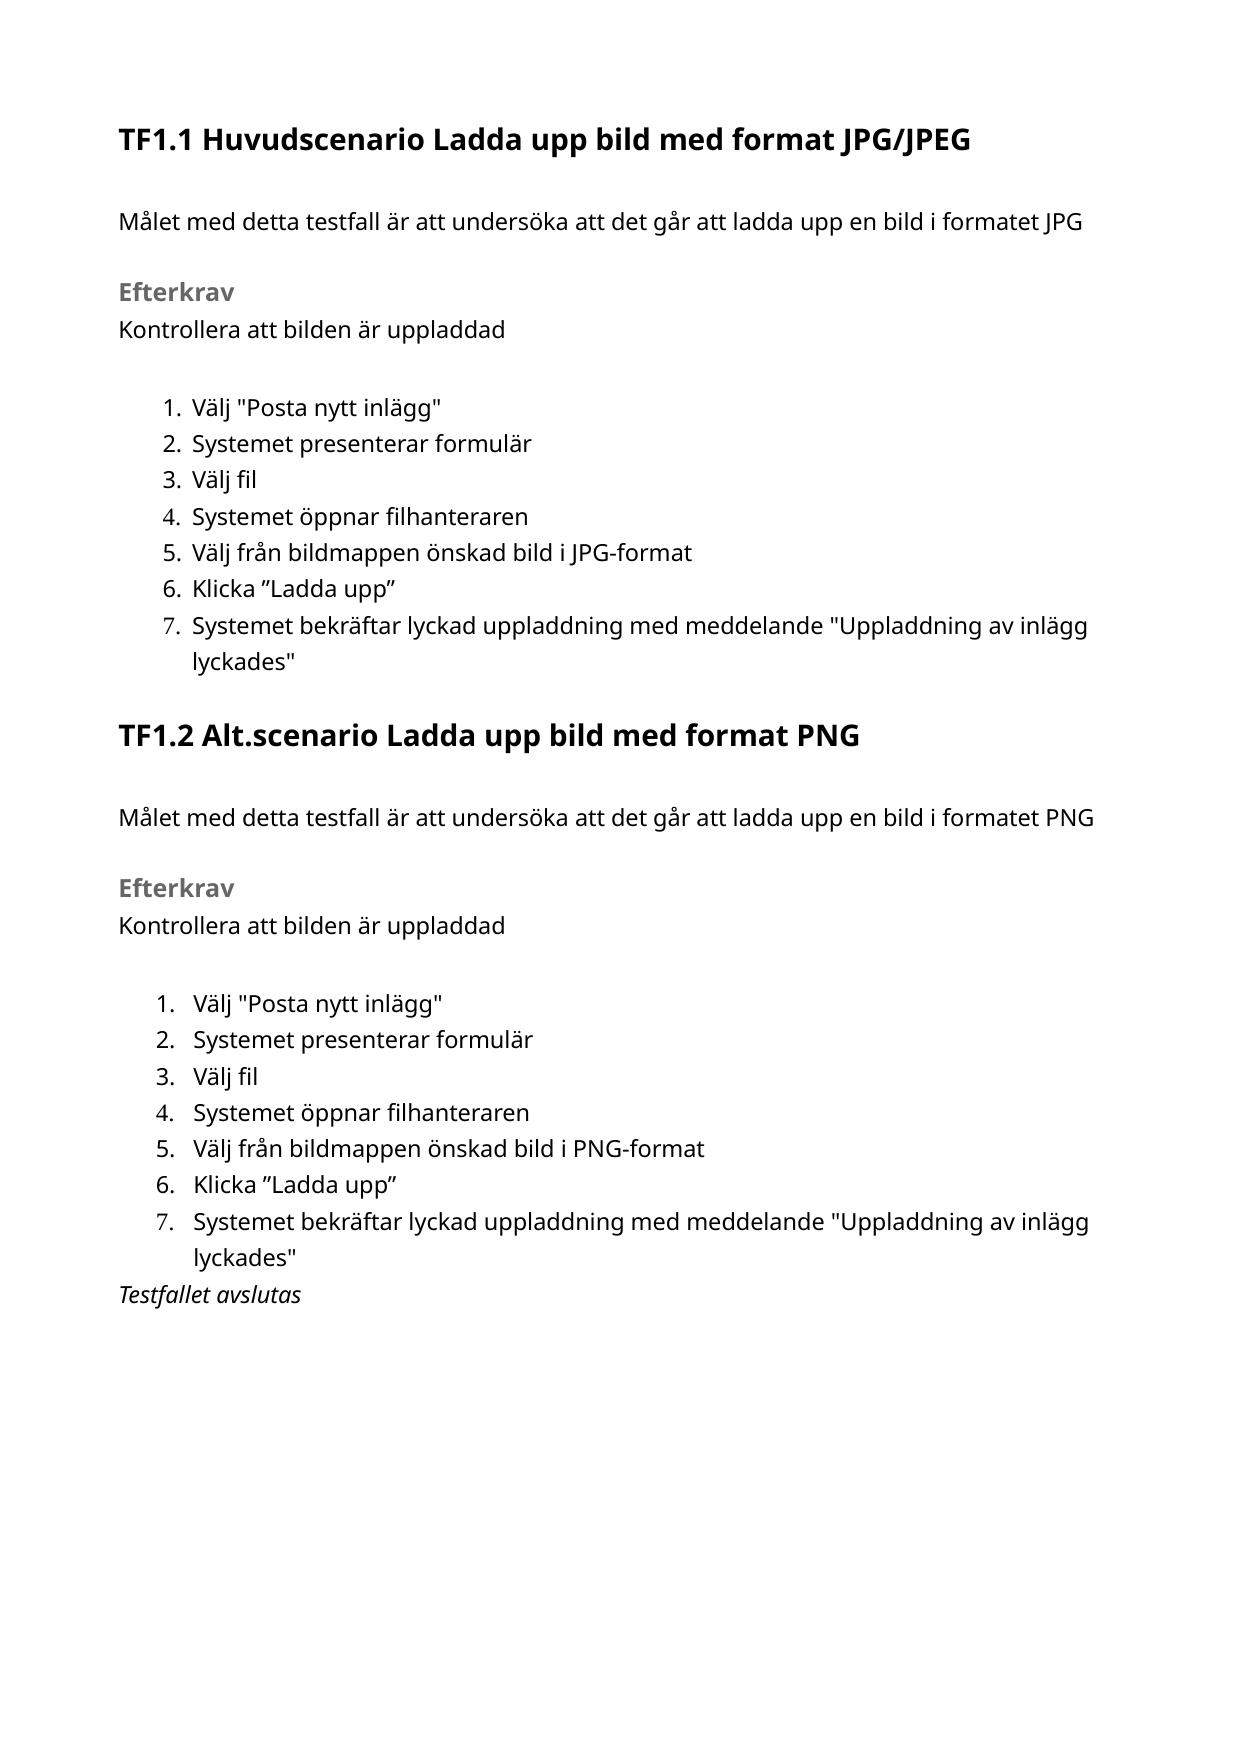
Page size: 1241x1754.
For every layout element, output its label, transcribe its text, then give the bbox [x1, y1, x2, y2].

text Kontrollera att bilden är uppladdad [118, 313, 1122, 345]
text TF1.1 Huvudscenario Ladda upp bild med format JPG/JPEG [118, 118, 1122, 158]
text Målet med detta testfall är att undersöka att det går att ladda upp en bild i formatet JPG [118, 205, 1122, 237]
list Välj från bildmappen önskad bild i JPG-format [162, 536, 1122, 568]
list Systemet bekräftar lyckad uppladdning med meddelande "Uppladdning av inlägg lyckades" [162, 609, 1122, 677]
list Välj fil [162, 463, 1122, 496]
list Klicka ”Ladda upp” [162, 573, 1122, 604]
list Systemet presenterar formulär [156, 1023, 1122, 1055]
text TF1.2 Alt.scenario Ladda upp bild med format PNG [118, 714, 1122, 755]
list Systemet bekräftar lyckad uppladdning med meddelande "Uppladdning av inlägg lyckades" [156, 1205, 1122, 1273]
list Systemet öppnar filhanteraren [156, 1096, 1122, 1128]
list Välj fil [156, 1060, 1122, 1092]
list Systemet öppnar filhanteraren [162, 500, 1122, 532]
text Efterkrav [118, 274, 1122, 308]
text Testfallet avslutas [118, 1278, 1122, 1310]
list Välj "Posta nytt inlägg" [156, 987, 1122, 1019]
text Målet med detta testfall är att undersöka att det går att ladda upp en bild i formatet PNG [118, 802, 1122, 834]
text Kontrollera att bilden är uppladdad [118, 909, 1122, 941]
list Välj "Posta nytt inlägg" [162, 391, 1122, 423]
list Välj från bildmappen önskad bild i PNG-format [156, 1132, 1122, 1164]
list Systemet presenterar formulär [162, 427, 1122, 459]
list Klicka ”Ladda upp” [156, 1169, 1122, 1201]
text Efterkrav [118, 871, 1122, 905]
